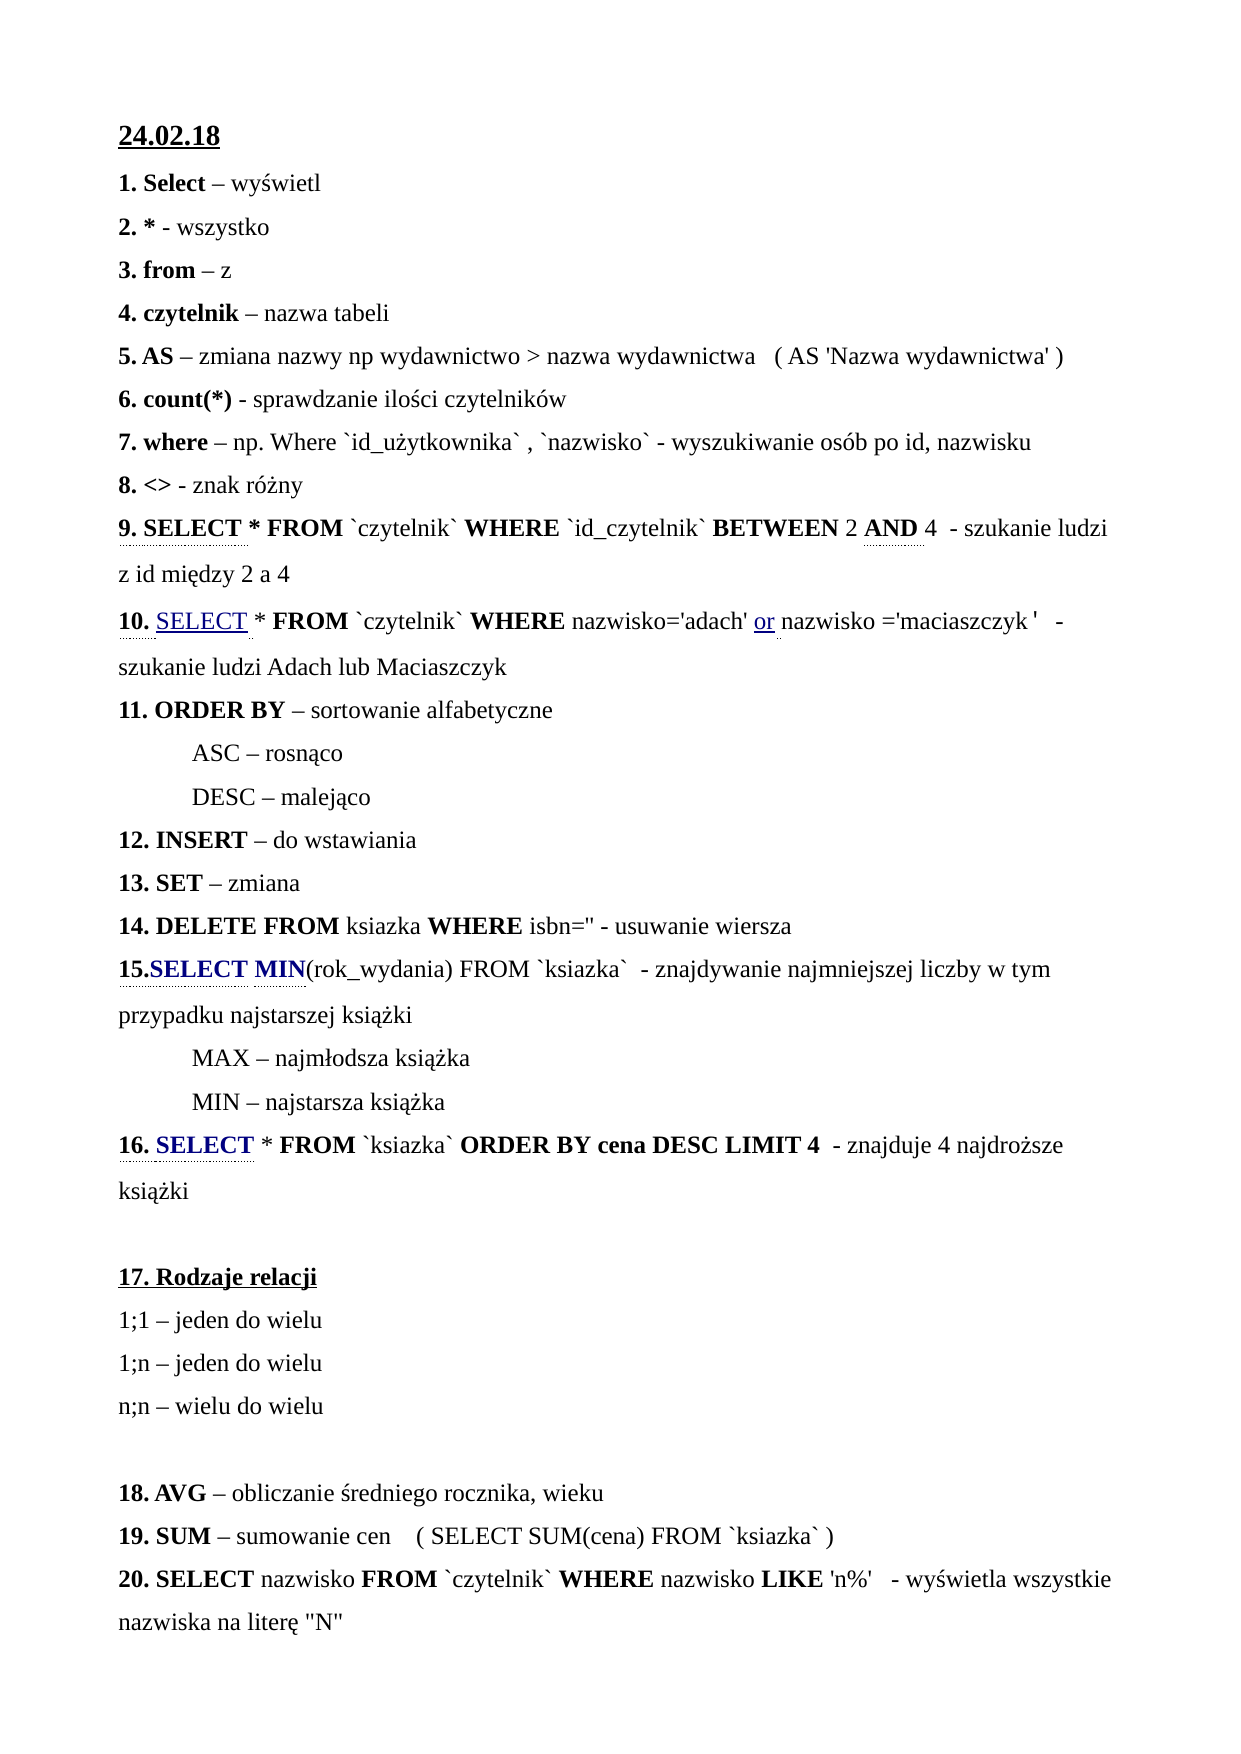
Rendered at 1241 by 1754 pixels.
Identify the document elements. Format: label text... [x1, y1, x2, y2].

text 14. DELETE FROM ksiazka WHERE isbn='' - usuwanie wiersza [118, 911, 1122, 940]
text 16. SELECT * FROM `ksiazka` ORDER BY cena DESC LIMIT 4 - znajduje 4 najdroższe książki [118, 1130, 1122, 1204]
text MAX – najmłodsza książka [118, 1043, 1122, 1072]
text 9. SELECT * FROM `czytelnik` WHERE `id_czytelnik` BETWEEN 2 AND 4 - szukanie ludzi z id między 2 a 4 [118, 513, 1122, 588]
text 3. from – z [118, 255, 1122, 283]
text 2. * - wszystko [118, 212, 1122, 240]
text 17. Rodzaje relacji [118, 1262, 1122, 1291]
text 5. AS – zmiana nazwy np wydawnictwo > nazwa wydawnictwa ( AS 'Nazwa wydawnictwa' ) [118, 341, 1122, 370]
text 1;1 – jeden do wielu [118, 1305, 1122, 1334]
text DESC – malejąco [118, 782, 1122, 810]
text 20. SELECT nazwisko FROM `czytelnik` WHERE nazwisko LIKE 'n%' - wyświetla wszystkie nazwiska na literę "N" [118, 1564, 1122, 1636]
text ASC – rosnąco [118, 738, 1122, 767]
text 24.02.18 [118, 118, 1122, 152]
text 8. <> - znak różny [118, 470, 1122, 499]
text 12. INSERT – do wstawiania [118, 825, 1122, 853]
text 15.SELECT MIN(rok_wydania) FROM `ksiazka` - znajdywanie najmniejszej liczby w tym przypadku najstarszej książki [118, 954, 1122, 1029]
text 11. ORDER BY – sortowanie alfabetyczne [118, 695, 1122, 724]
text MIN – najstarsza książka [118, 1087, 1122, 1115]
text 1. Select – wyświetl [118, 168, 1122, 197]
text 13. SET – zmiana [118, 868, 1122, 897]
text 4. czytelnik – nazwa tabeli [118, 298, 1122, 327]
text 19. SUM – sumowanie cen ( SELECT SUM(cena) FROM `ksiazka` ) [118, 1521, 1122, 1549]
text 6. count(*) - sprawdzanie ilości czytelników [118, 384, 1122, 413]
text 7. where – np. Where `id_użytkownika` , `nazwisko` - wyszukiwanie osób po id, nazwisku [118, 427, 1122, 456]
text 18. AVG – obliczanie średniego rocznika, wieku [118, 1478, 1122, 1506]
text n;n – wielu do wielu [118, 1391, 1122, 1420]
text 10. SELECT * FROM `czytelnik` WHERE nazwisko='adach' or nazwisko ='maciaszczyk' - szukanie ludzi Adach lub Maciaszczyk [118, 603, 1122, 681]
text 1;n – jeden do wielu [118, 1348, 1122, 1377]
